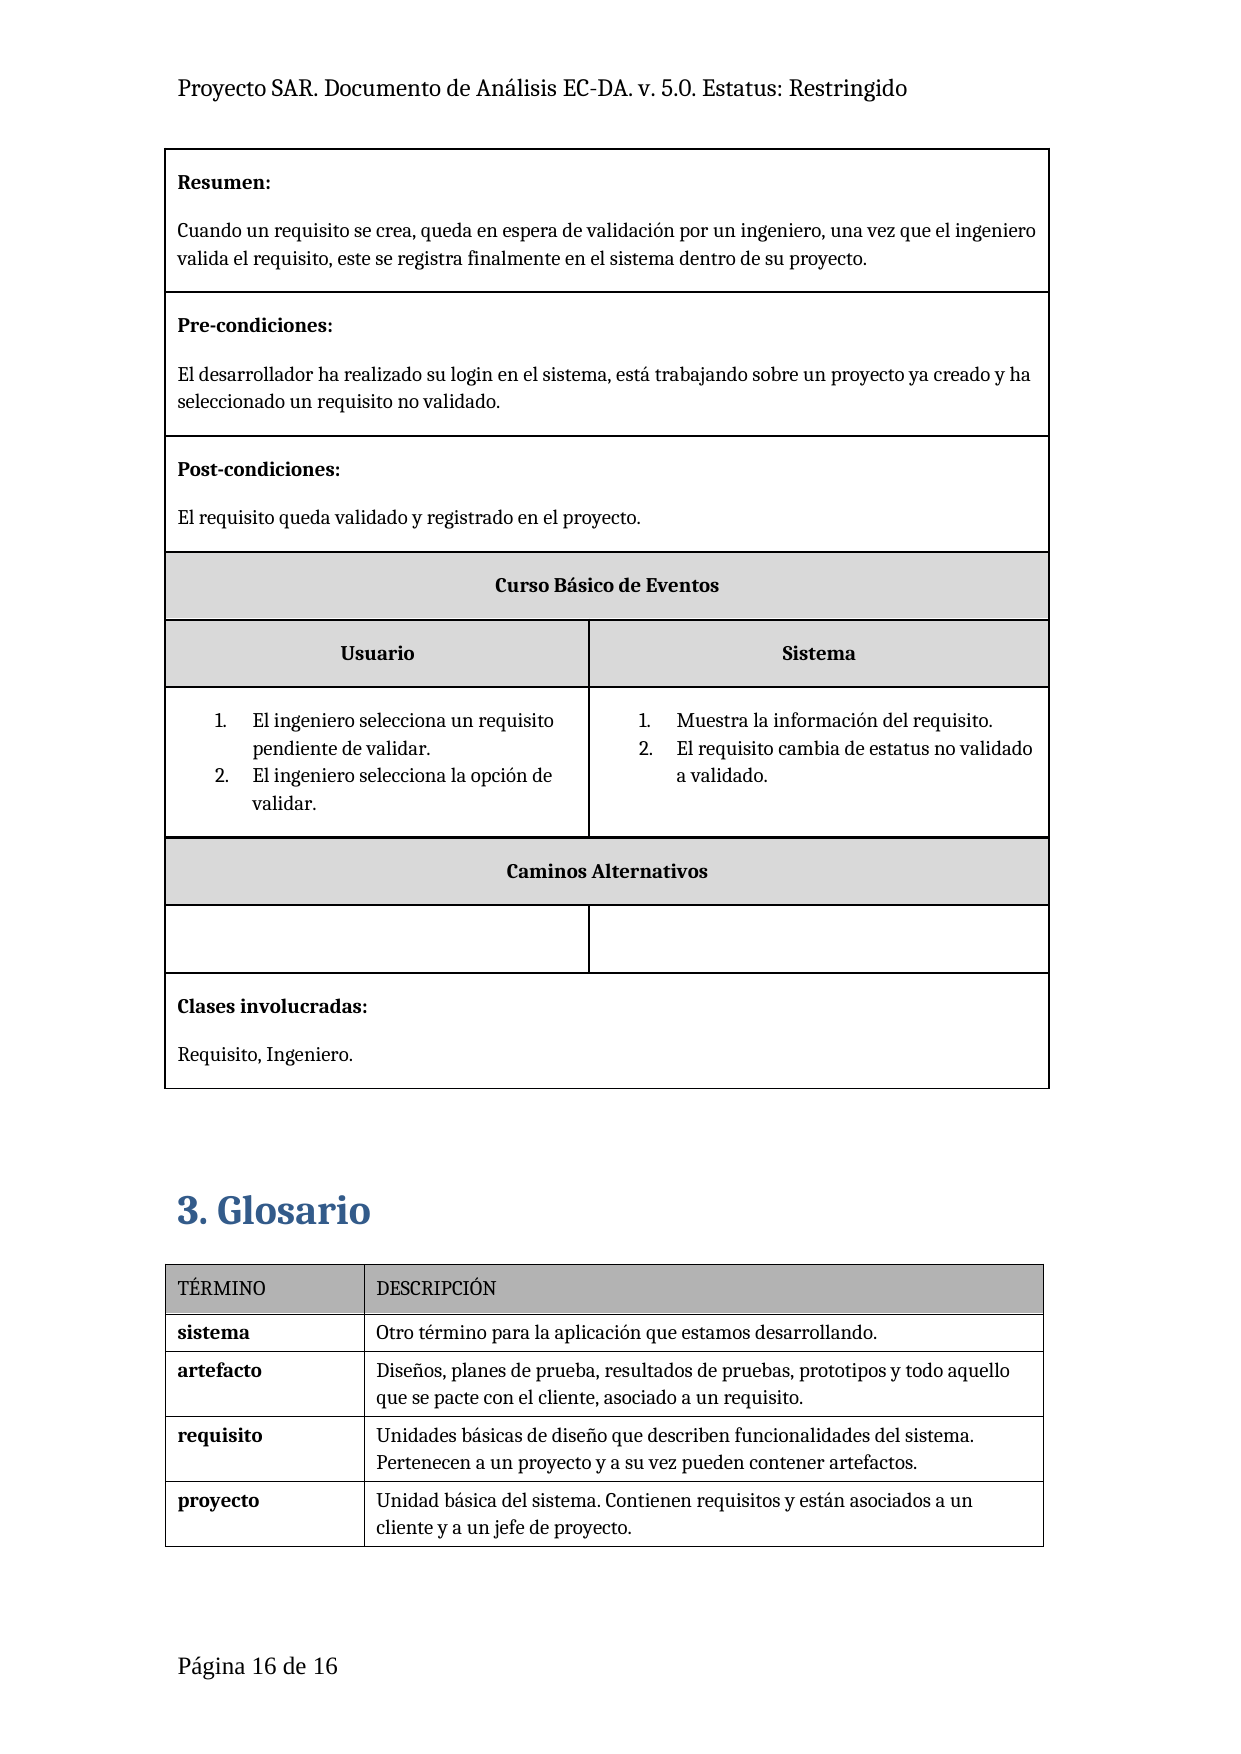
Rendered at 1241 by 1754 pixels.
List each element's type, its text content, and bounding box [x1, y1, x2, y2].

subtitle 3. Glosario [177, 1187, 1063, 1235]
table_cell Post-condiciones: El requisito queda validado y registrado en el proyecto. [166, 437, 1048, 551]
table_cell [166, 906, 588, 972]
table_cell Unidad básica del sistema. Contienen requisitos y están asociados a un cliente y a un jefe de proyecto. [365, 1482, 1043, 1546]
table_cell Sistema [590, 621, 1048, 686]
table_cell Muestra la información del requisito. El requisito cambia de estatus no validado a validado. [590, 688, 1048, 836]
table_cell Resumen: Cuando un requisito se crea, queda en espera de validación por un ingeniero, una vez que el ingeniero valida el requisito, este se registra finalmente en el sistema dentro de su proyecto. [166, 150, 1048, 291]
table_cell artefacto [166, 1352, 364, 1416]
table_cell Pre-condiciones: El desarrollador ha realizado su login en el sistema, está trabajando sobre un proyecto ya creado y ha seleccionado un requisito no validado. [166, 293, 1048, 435]
table_cell [590, 906, 1048, 972]
table_cell Caminos Alternativos [166, 839, 1048, 904]
table_cell Usuario [166, 621, 588, 686]
table_cell sistema [166, 1315, 364, 1351]
table_cell El ingeniero selecciona un requisito pendiente de validar. El ingeniero selecciona la opción de validar. [166, 688, 588, 836]
table_cell Unidades básicas de diseño que describen funcionalidades del sistema. Pertenecen a un proyecto y a su vez pueden contener artefactos. [365, 1417, 1043, 1481]
table_cell Curso Básico de Eventos [166, 553, 1048, 618]
table_header DESCRIPCIÓN [365, 1265, 1043, 1313]
table_cell requisito [166, 1417, 364, 1481]
table_cell proyecto [166, 1482, 364, 1546]
table_header TÉRMINO [166, 1265, 364, 1313]
table_cell Diseños, planes de prueba, resultados de pruebas, prototipos y todo aquello que se pacte con el cliente, asociado a un requisito. [365, 1352, 1043, 1416]
table_cell Clases involucradas: Requisito, Ingeniero. [166, 974, 1048, 1088]
table_cell Otro término para la aplicación que estamos desarrollando. [365, 1315, 1043, 1351]
